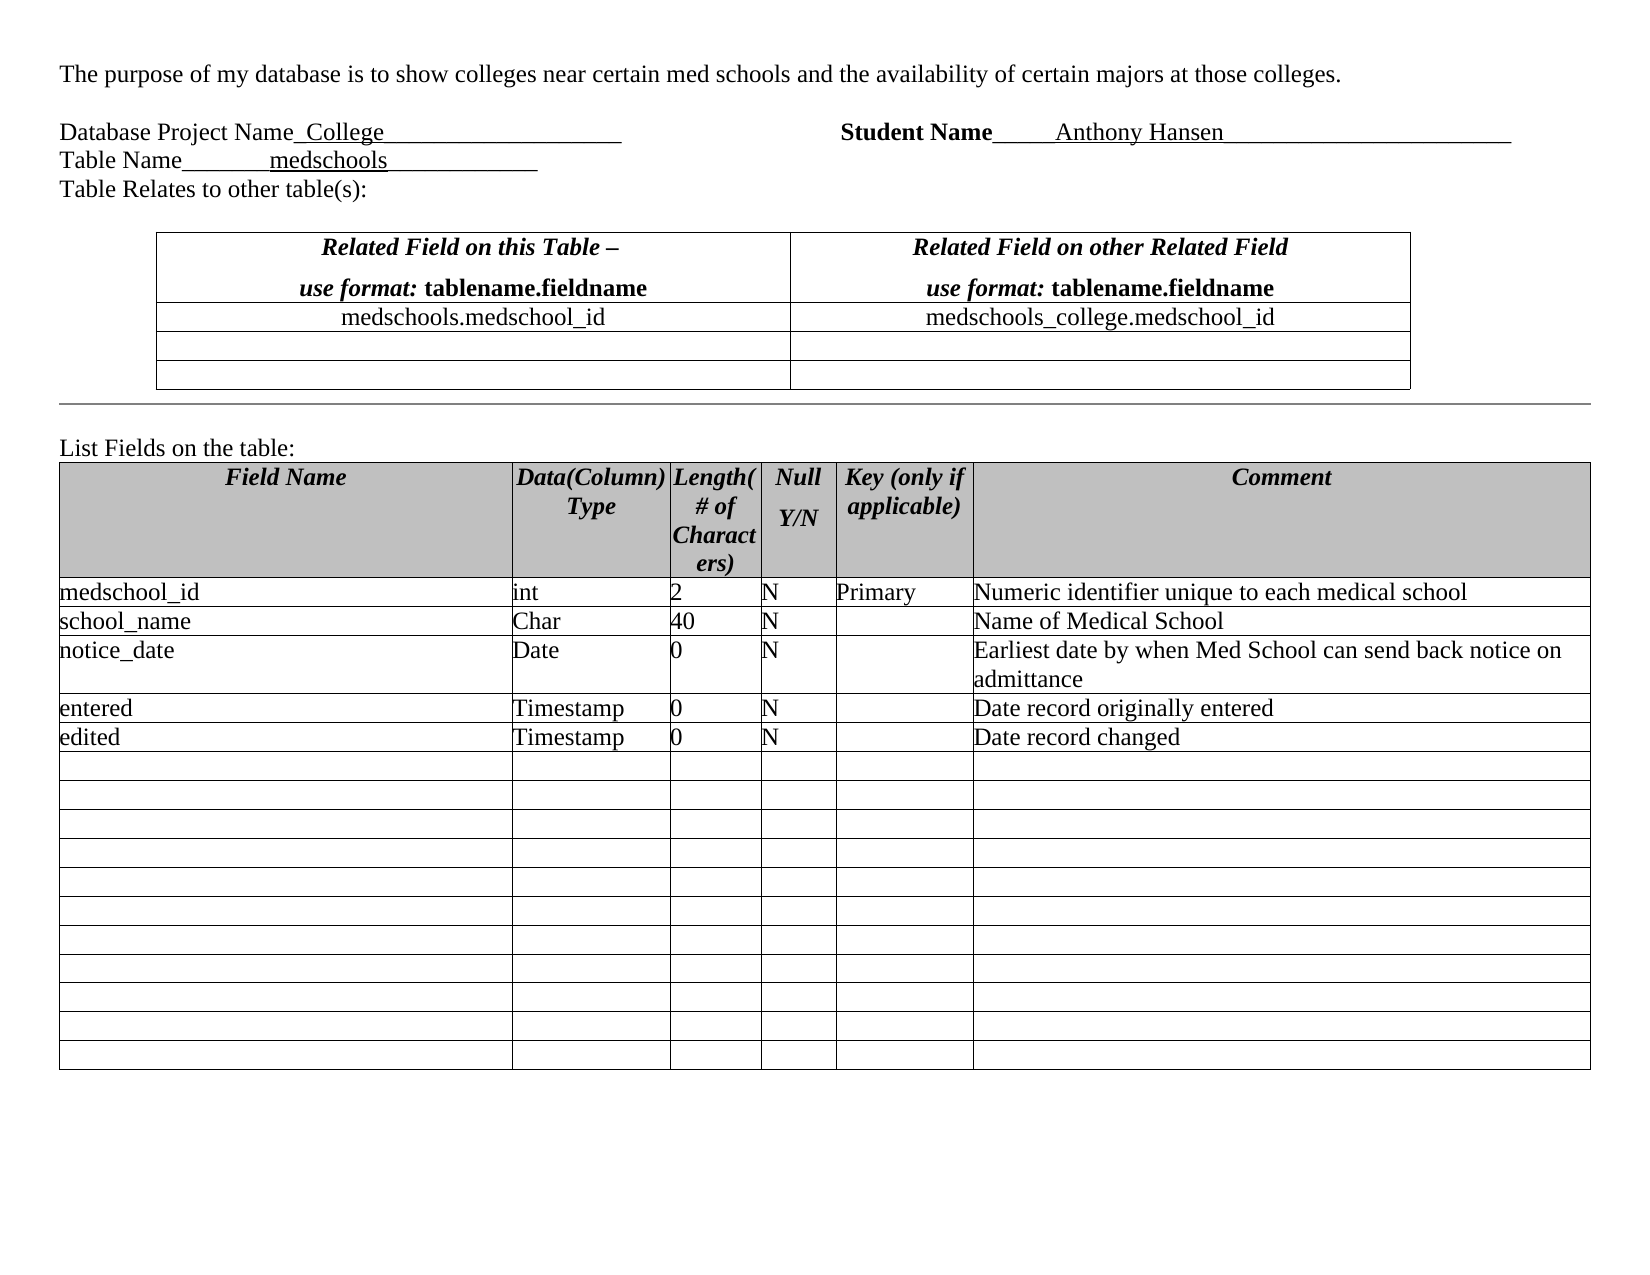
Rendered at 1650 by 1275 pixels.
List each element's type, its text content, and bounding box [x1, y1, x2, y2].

table_cell [60, 868, 512, 896]
table_cell [837, 1041, 973, 1069]
table_cell [791, 332, 1410, 360]
table_cell [671, 983, 761, 1011]
text Table Name_______medschools____________ [59, 145, 1591, 174]
table_cell [671, 810, 761, 838]
table_header Null Y/N [762, 463, 836, 577]
table_header Length(# of Characters) [671, 463, 761, 577]
table_cell [837, 810, 973, 838]
table_cell Numeric identifier unique to each medical school [974, 578, 1590, 606]
table_cell [837, 752, 973, 780]
text List Fields on the table: [59, 433, 1591, 462]
table_cell [837, 1012, 973, 1040]
table_cell [60, 752, 512, 780]
table_cell [837, 839, 973, 867]
table_cell [837, 781, 973, 809]
table_cell [762, 868, 836, 896]
table_cell [513, 1012, 670, 1040]
table_cell N [762, 578, 836, 606]
table_cell Primary [837, 578, 973, 606]
table_cell Char [513, 607, 670, 635]
table_cell [157, 332, 790, 360]
table_cell [513, 810, 670, 838]
table_cell [513, 983, 670, 1011]
table_cell N [762, 694, 836, 722]
table_cell [60, 1041, 512, 1069]
table_cell [974, 1012, 1590, 1040]
table_cell [837, 694, 973, 722]
table_cell [974, 752, 1590, 780]
table_cell Date record originally entered [974, 694, 1590, 722]
text Table Relates to other table(s): [59, 174, 1591, 203]
table_cell [513, 868, 670, 896]
table_cell [974, 868, 1590, 896]
table_cell [837, 983, 973, 1011]
table_cell [974, 955, 1590, 982]
table_cell [60, 839, 512, 867]
table_cell [762, 955, 836, 982]
table_cell Timestamp [513, 723, 670, 751]
table_cell [671, 1041, 761, 1069]
table_header Related Field on other Related Field use format: tablename.fieldname [791, 233, 1410, 302]
table_cell [762, 839, 836, 867]
table_cell [671, 781, 761, 809]
table_cell Date record changed [974, 723, 1590, 751]
table_cell [60, 897, 512, 924]
table_cell [671, 926, 761, 953]
table_cell medschools_college.medschool_id [791, 303, 1410, 331]
table_cell [974, 897, 1590, 924]
table_cell [837, 723, 973, 751]
table_cell [513, 752, 670, 780]
table_cell [762, 983, 836, 1011]
table_header Data(Column) Type [513, 463, 670, 577]
table_cell [671, 897, 761, 924]
table_cell [974, 810, 1590, 838]
table_cell [791, 361, 1410, 389]
table_cell [513, 897, 670, 924]
table_cell [974, 839, 1590, 867]
table_cell [513, 955, 670, 982]
table_cell school_name [60, 607, 512, 635]
table_cell medschool_id [60, 578, 512, 606]
table_cell [837, 868, 973, 896]
table_cell [974, 1041, 1590, 1069]
table_cell int [513, 578, 670, 606]
table_cell [837, 636, 973, 693]
table_cell [513, 926, 670, 953]
table_cell [60, 781, 512, 809]
table_cell [671, 1012, 761, 1040]
table_cell [762, 1041, 836, 1069]
table_cell [513, 781, 670, 809]
table_cell N [762, 607, 836, 635]
table_cell entered [60, 694, 512, 722]
table_header Field Name [60, 463, 512, 577]
table_header Related Field on this Table – use format: tablename.fieldname [157, 233, 790, 302]
table_cell Name of Medical School [974, 607, 1590, 635]
table_cell 0 [671, 694, 761, 722]
table_cell [762, 897, 836, 924]
table_cell [671, 752, 761, 780]
table_cell [60, 926, 512, 953]
table_cell [762, 752, 836, 780]
table_cell medschools.medschool_id [157, 303, 790, 331]
table_cell N [762, 723, 836, 751]
table_cell [60, 810, 512, 838]
table_cell 2 [671, 578, 761, 606]
table_cell Earliest date by when Med School can send back notice on admittance [974, 636, 1590, 693]
table_cell [60, 955, 512, 982]
table_cell [762, 810, 836, 838]
table_cell N [762, 636, 836, 693]
table_cell [974, 926, 1590, 953]
table_header Comment [974, 463, 1590, 577]
table_cell [837, 897, 973, 924]
table_cell [513, 839, 670, 867]
table_cell [974, 781, 1590, 809]
table_cell 40 [671, 607, 761, 635]
table_cell [974, 983, 1590, 1011]
table_cell [513, 1041, 670, 1069]
table_header Key (only if applicable) [837, 463, 973, 577]
table_cell [157, 361, 790, 389]
table_cell 0 [671, 636, 761, 693]
table_cell Timestamp [513, 694, 670, 722]
text Database Project Name_College___________________ Student Name_____Anthony Hansen_______________________ [59, 117, 1591, 145]
table_cell [762, 781, 836, 809]
table_cell [671, 955, 761, 982]
table_cell [60, 1012, 512, 1040]
table_cell [60, 983, 512, 1011]
text The purpose of my database is to show colleges near certain med schools and the availability of certain majors at those colleges. [59, 59, 1591, 88]
table_cell [837, 607, 973, 635]
table_cell [671, 868, 761, 896]
table_cell [837, 926, 973, 953]
table_cell [762, 926, 836, 953]
table_cell [671, 839, 761, 867]
table_cell 0 [671, 723, 761, 751]
table_cell [837, 955, 973, 982]
table_cell Date [513, 636, 670, 693]
table_cell [762, 1012, 836, 1040]
table_cell edited [60, 723, 512, 751]
table_cell notice_date [60, 636, 512, 693]
